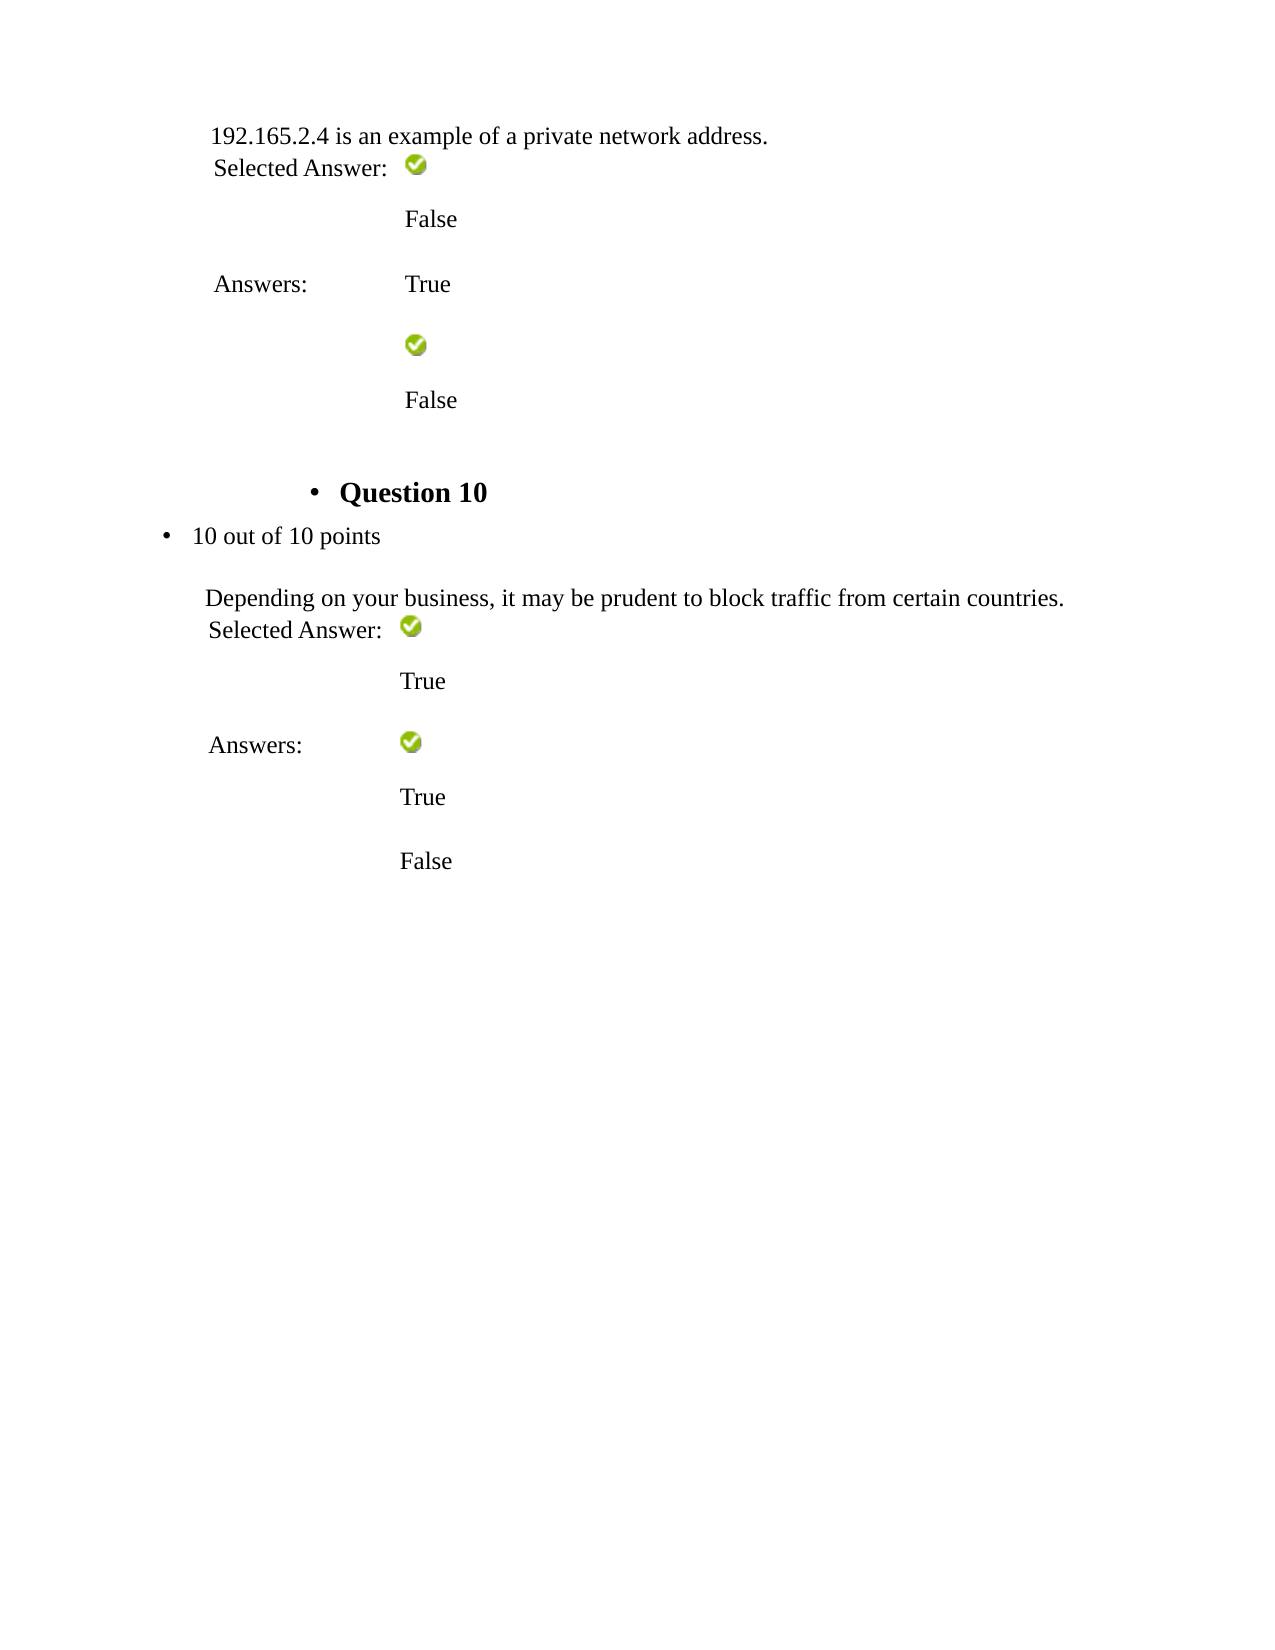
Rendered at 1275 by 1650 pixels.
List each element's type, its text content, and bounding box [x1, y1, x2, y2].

table_cell [1220, 580, 1231, 911]
table_cell [202, 911, 1220, 922]
picture [399, 614, 422, 637]
table_cell [1220, 911, 1231, 922]
table_cell [210, 330, 401, 446]
table_cell Answers: [205, 728, 396, 843]
table_header False [401, 150, 464, 266]
table_cell False [396, 843, 459, 908]
table_cell [1215, 118, 1231, 449]
table_cell True [396, 728, 459, 843]
table_header Selected Answer: [210, 150, 401, 266]
table_header [202, 569, 1231, 580]
table_cell [205, 843, 396, 908]
table_header True [396, 612, 459, 727]
picture [399, 730, 422, 753]
subtitle Question 10 [309, 475, 1157, 509]
table_cell True [401, 266, 464, 330]
table_cell False [401, 330, 464, 446]
table_cell [192, 580, 202, 922]
table_cell Answers: [210, 266, 401, 330]
table_cell [192, 118, 207, 460]
table_header Selected Answer: [205, 612, 396, 727]
list 10 out of 10 points [162, 521, 1157, 550]
picture [404, 333, 427, 356]
table_cell [1215, 449, 1231, 460]
table_header [192, 569, 202, 580]
table_cell Depending on your business, it may be prudent to block traffic from certain countries. [202, 580, 1220, 911]
table_cell [207, 449, 1215, 460]
table_cell 192.165.2.4 is an example of a private network address. [207, 118, 1215, 449]
picture [404, 153, 427, 175]
